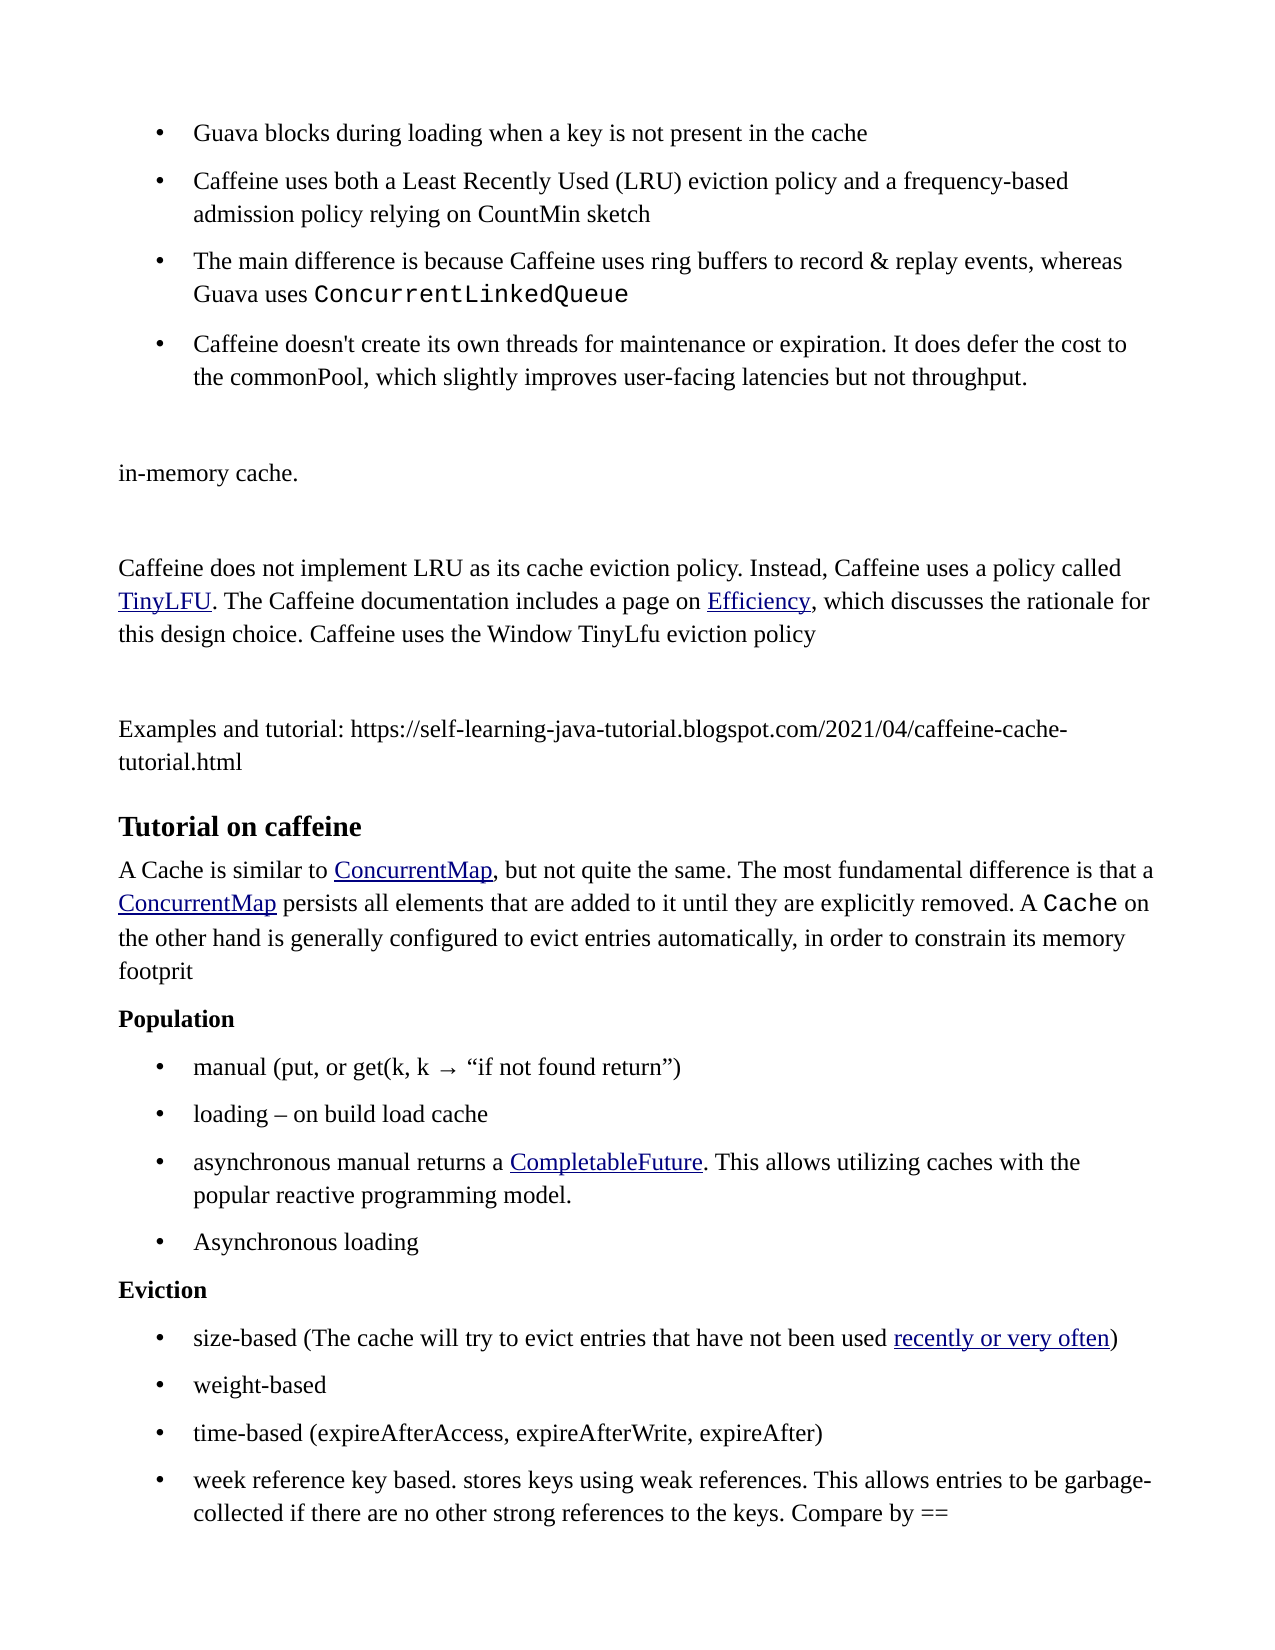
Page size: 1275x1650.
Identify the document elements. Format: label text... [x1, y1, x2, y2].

list Caffeine uses both a Least Recently Used (LRU) eviction policy and a frequency-based admission policy relying on CountMin sketch [156, 166, 1157, 227]
text Examples and tutorial: https://self-learning-java-tutorial.blogspot.com/2021/04/caffeine-cache-tutorial.html [118, 714, 1157, 776]
text Population [118, 1004, 1157, 1033]
list Asynchronous loading [156, 1227, 1157, 1256]
text A Cache is similar to ConcurrentMap, but not quite the same. The most fundamental difference is that a ConcurrentMap persists all elements that are added to it until they are explicitly removed. A Cache on the other hand is generally configured to evict entries automatically, in order to constrain its memory footprit [118, 855, 1157, 985]
list loading – on build load cache [156, 1099, 1157, 1128]
list Guava blocks during loading when a key is not present in the cache [156, 118, 1157, 147]
list The main difference is because Caffeine uses ring buffers to record & replay events, whereas Guava uses ConcurrentLinkedQueue [156, 246, 1157, 310]
subtitle Tutorial on caffeine [118, 809, 1157, 843]
list weight-based [156, 1370, 1157, 1399]
text in-memory cache. [118, 458, 1157, 486]
list Caffeine doesn't create its own threads for maintenance or expiration. It does defer the cost to the commonPool, which slightly improves user-facing latencies but not throughput. [156, 329, 1157, 391]
text Caffeine does not implement LRU as its cache eviction policy. Instead, Caffeine uses a policy called TinyLFU. The Caffeine documentation includes a page on Efficiency, which discusses the rationale for this design choice. Caffeine uses the Window TinyLfu eviction policy [118, 553, 1157, 648]
list week reference key based. stores keys using weak references. This allows entries to be garbage-collected if there are no other strong references to the keys. Compare by == [156, 1466, 1157, 1527]
list asynchronous manual returns a CompletableFuture. This allows utilizing caches with the popular reactive programming model. [156, 1147, 1157, 1209]
list size-based (The cache will try to evict entries that have not been used recently or very often) [156, 1323, 1157, 1351]
list manual (put, or get(k, k → “if not found return”) [156, 1052, 1157, 1080]
list time-based (expireAfterAccess, expireAfterWrite, expireAfter) [156, 1418, 1157, 1447]
text Eviction [118, 1275, 1157, 1304]
